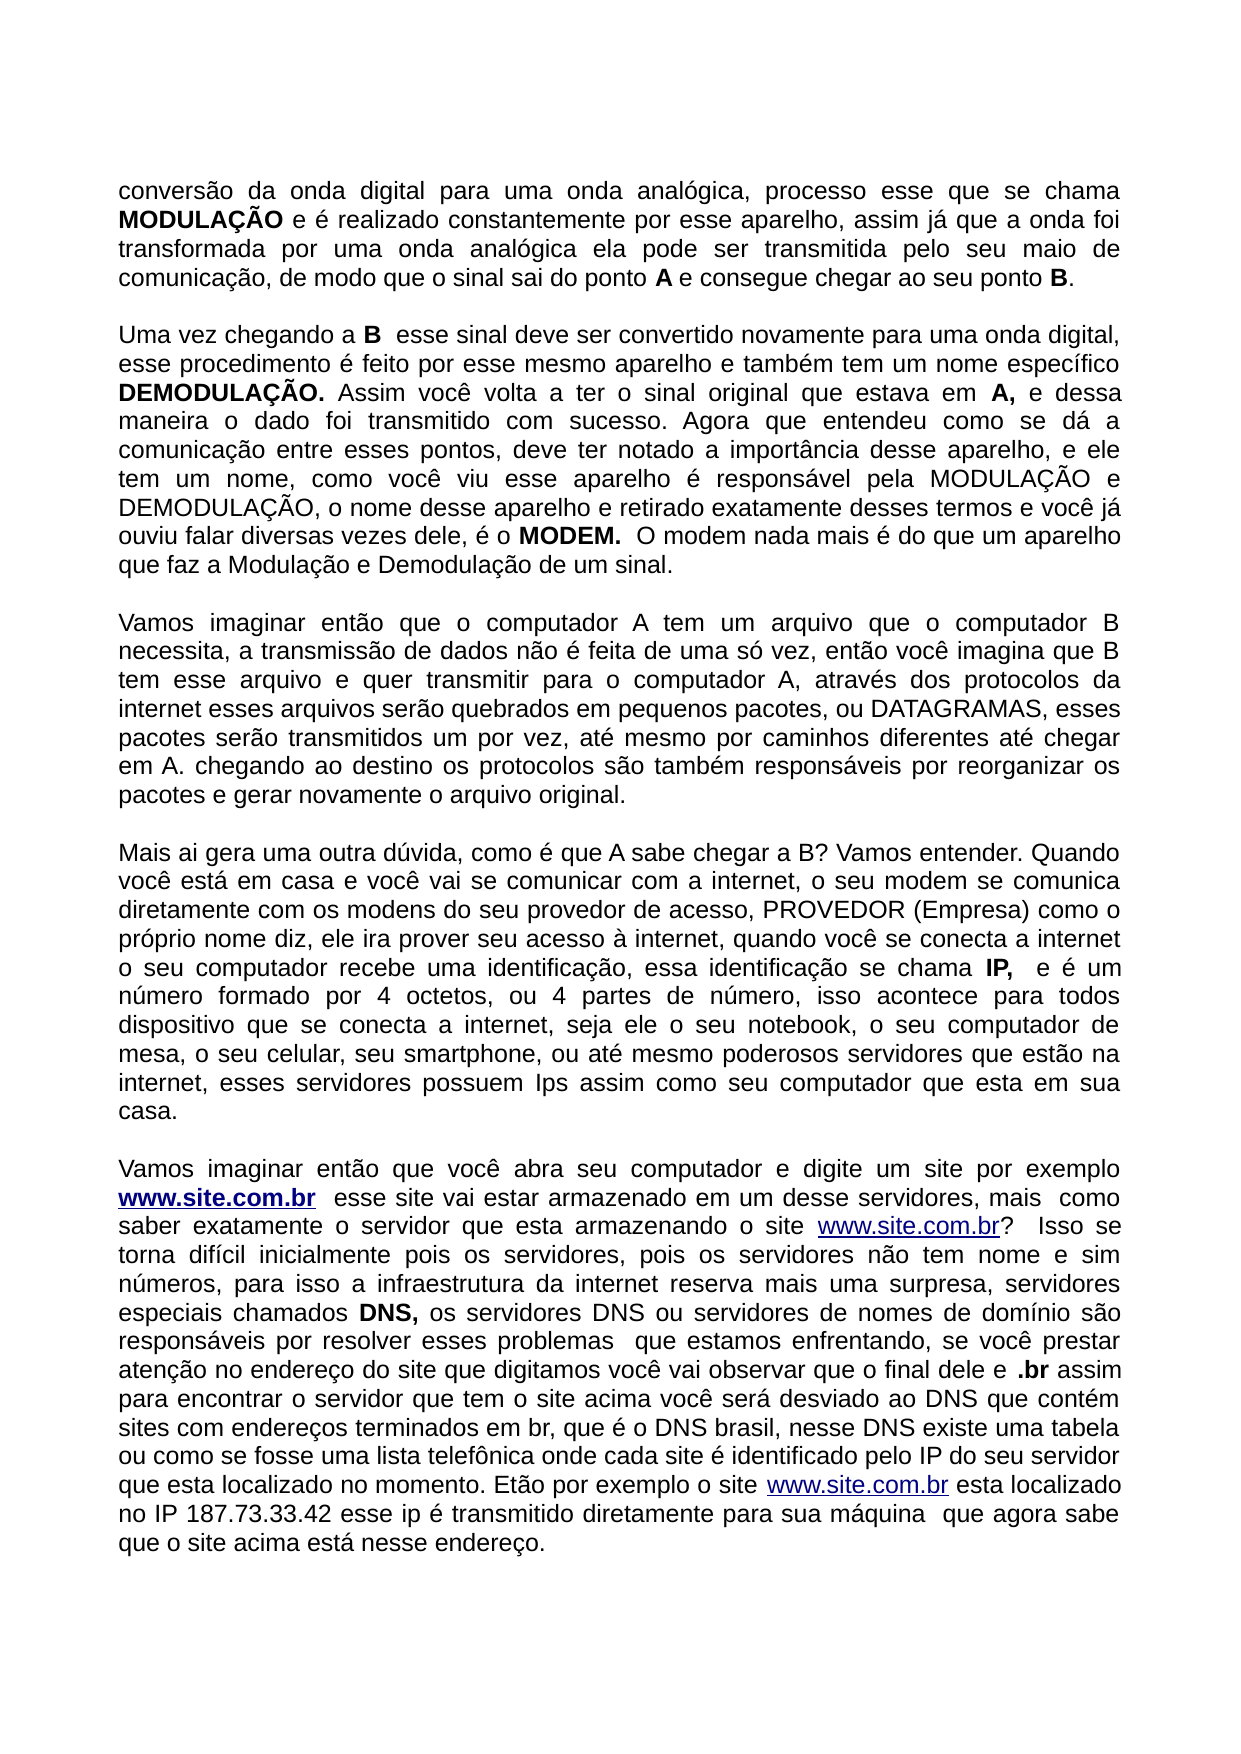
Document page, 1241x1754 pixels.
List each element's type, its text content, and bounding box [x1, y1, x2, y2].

text Vamos imaginar então que você abra seu computador e digite um site por exemplo www.site.com.br esse site vai estar armazenado em um desse servidores, mais como saber exatamente o servidor que esta armazenando o site www.site.com.br? Isso se torna difícil inicialmente pois os servidores, pois os servidores não tem nome e sim números, para isso a infraestrutura da internet reserva mais uma surpresa, servidores especiais chamados DNS, os servidores DNS ou servidores de nomes de domínio são responsáveis por resolver esses problemas que estamos enfrentando, se você prestar atenção no endereço do site que digitamos você vai observar que o final dele e .br assim para encontrar o servidor que tem o site acima você será desviado ao DNS que contém sites com endereços terminados em br, que é o DNS brasil, nesse DNS existe uma tabela ou como se fosse uma lista telefônica onde cada site é identificado pelo IP do seu servidor que esta localizado no momento. Etão por exemplo o site www.site.com.br esta localizado no IP 187.73.33.42 esse ip é transmitido diretamente para sua máquina que agora sabe que o site acima está nesse endereço. [118, 1154, 1122, 1556]
text Mais ai gera uma outra dúvida, como é que A sabe chegar a B? Vamos entender. Quando você está em casa e você vai se comunicar com a internet, o seu modem se comunica diretamente com os modens do seu provedor de acesso, PROVEDOR (Empresa) como o próprio nome diz, ele ira prover seu acesso à internet, quando você se conecta a internet o seu computador recebe uma identificação, essa identificação se chama IP, e é um número formado por 4 octetos, ou 4 partes de número, isso acontece para todos dispositivo que se conecta a internet, seja ele o seu notebook, o seu computador de mesa, o seu celular, seu smartphone, ou até mesmo poderosos servidores que estão na internet, esses servidores possuem Ips assim como seu computador que esta em sua casa. [118, 838, 1122, 1125]
text conversão da onda digital para uma onda analógica, processo esse que se chama MODULAÇÃO e é realizado constantemente por esse aparelho, assim já que a onda foi transformada por uma onda analógica ela pode ser transmitida pelo seu maio de comunicação, de modo que o sinal sai do ponto A e consegue chegar ao seu ponto B. [118, 176, 1122, 291]
text Uma vez chegando a B esse sinal deve ser convertido novamente para uma onda digital, esse procedimento é feito por esse mesmo aparelho e também tem um nome específico DEMODULAÇÃO. Assim você volta a ter o sinal original que estava em A, e dessa maneira o dado foi transmitido com sucesso. Agora que entendeu como se dá a comunicação entre esses pontos, deve ter notado a importância desse aparelho, e ele tem um nome, como você viu esse aparelho é responsável pela MODULAÇÃO e DEMODULAÇÃO, o nome desse aparelho e retirado exatamente desses termos e você já ouviu falar diversas vezes dele, é o MODEM. O modem nada mais é do que um aparelho que faz a Modulação e Demodulação de um sinal. [118, 320, 1122, 579]
text Vamos imaginar então que o computador A tem um arquivo que o computador B necessita, a transmissão de dados não é feita de uma só vez, então você imagina que B tem esse arquivo e quer transmitir para o computador A, através dos protocolos da internet esses arquivos serão quebrados em pequenos pacotes, ou DATAGRAMAS, esses pacotes serão transmitidos um por vez, até mesmo por caminhos diferentes até chegar em A. chegando ao destino os protocolos são também responsáveis por reorganizar os pacotes e gerar novamente o arquivo original. [118, 608, 1122, 809]
